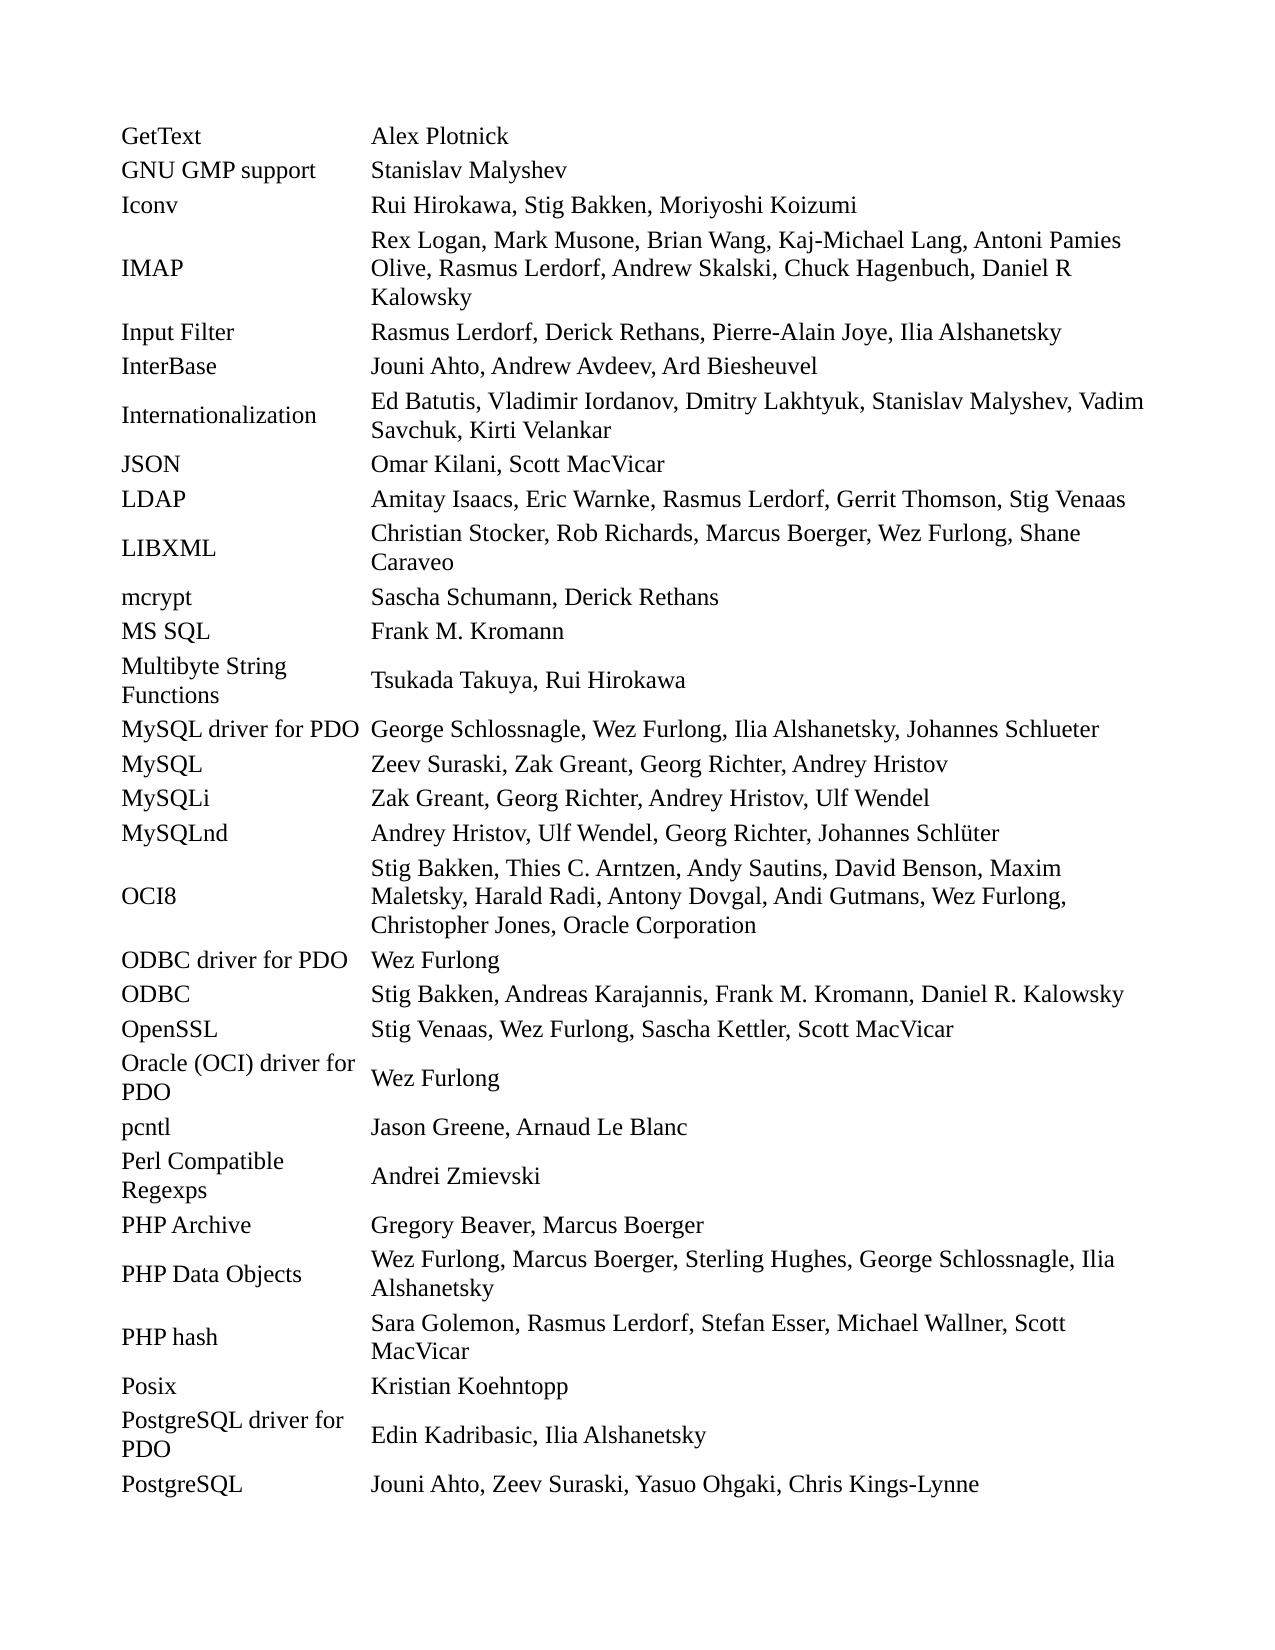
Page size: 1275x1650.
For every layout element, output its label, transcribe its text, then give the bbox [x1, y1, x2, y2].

table_cell JSON [118, 446, 368, 481]
table_cell pcntl [118, 1109, 368, 1143]
table_cell Sara Golemon, Rasmus Lerdorf, Stefan Esser, Michael Wallner, Scott MacVicar [368, 1305, 1157, 1368]
table_cell OpenSSL [118, 1011, 368, 1046]
table_cell George Schlossnagle, Wez Furlong, Ilia Alshanetsky, Johannes Schlueter [368, 711, 1157, 746]
table_cell Omar Kilani, Scott MacVicar [368, 446, 1157, 481]
table_cell Sascha Schumann, Derick Rethans [368, 579, 1157, 613]
table_cell Perl Compatible Regexps [118, 1144, 368, 1207]
table_cell Input Filter [118, 314, 368, 348]
table_cell IMAP [118, 222, 368, 314]
table_cell PHP Data Objects [118, 1241, 368, 1305]
table_cell OCI8 [118, 850, 368, 942]
table_cell PHP hash [118, 1305, 368, 1368]
table_cell Iconv [118, 187, 368, 222]
table_cell InterBase [118, 349, 368, 383]
table_cell Jouni Ahto, Zeev Suraski, Yasuo Ohgaki, Chris Kings-Lynne [368, 1466, 1157, 1501]
table_cell Frank M. Kromann [368, 614, 1157, 648]
table_cell Andrei Zmievski [368, 1144, 1157, 1207]
table_cell Stig Venaas, Wez Furlong, Sascha Kettler, Scott MacVicar [368, 1011, 1157, 1046]
table_cell Alex Plotnick [368, 118, 1157, 153]
table_cell PostgreSQL [118, 1466, 368, 1501]
table_cell Wez Furlong [368, 942, 1157, 976]
table_cell ODBC driver for PDO [118, 942, 368, 976]
table_cell Wez Furlong, Marcus Boerger, Sterling Hughes, George Schlossnagle, Ilia Alshanetsky [368, 1241, 1157, 1305]
table_cell PHP Archive [118, 1207, 368, 1241]
table_cell Edin Kadribasic, Ilia Alshanetsky [368, 1403, 1157, 1466]
table_cell Tsukada Takuya, Rui Hirokawa [368, 648, 1157, 711]
table_cell Rui Hirokawa, Stig Bakken, Moriyoshi Koizumi [368, 187, 1157, 222]
table_cell LIBXML [118, 516, 368, 579]
table_cell Oracle (OCI) driver for PDO [118, 1046, 368, 1109]
table_cell Gregory Beaver, Marcus Boerger [368, 1207, 1157, 1241]
table_cell Zeev Suraski, Zak Greant, Georg Richter, Andrey Hristov [368, 746, 1157, 781]
table_cell Kristian Koehntopp [368, 1368, 1157, 1403]
table_cell mcrypt [118, 579, 368, 613]
table_cell MySQL driver for PDO [118, 711, 368, 746]
table_cell Ed Batutis, Vladimir Iordanov, Dmitry Lakhtyuk, Stanislav Malyshev, Vadim Savchuk, Kirti Velankar [368, 383, 1157, 446]
table_cell Christian Stocker, Rob Richards, Marcus Boerger, Wez Furlong, Shane Caraveo [368, 516, 1157, 579]
table_cell Multibyte String Functions [118, 648, 368, 711]
table_cell Andrey Hristov, Ulf Wendel, Georg Richter, Johannes Schlüter [368, 815, 1157, 850]
table_cell MySQL [118, 746, 368, 781]
table_cell Internationalization [118, 383, 368, 446]
table_cell Jason Greene, Arnaud Le Blanc [368, 1109, 1157, 1143]
table_cell Stig Bakken, Andreas Karajannis, Frank M. Kromann, Daniel R. Kalowsky [368, 976, 1157, 1011]
table_cell Rex Logan, Mark Musone, Brian Wang, Kaj-Michael Lang, Antoni Pamies Olive, Rasmus Lerdorf, Andrew Skalski, Chuck Hagenbuch, Daniel R Kalowsky [368, 222, 1157, 314]
table_cell Stig Bakken, Thies C. Arntzen, Andy Sautins, David Benson, Maxim Maletsky, Harald Radi, Antony Dovgal, Andi Gutmans, Wez Furlong, Christopher Jones, Oracle Corporation [368, 850, 1157, 942]
table_cell Jouni Ahto, Andrew Avdeev, Ard Biesheuvel [368, 349, 1157, 383]
table_cell PostgreSQL driver for PDO [118, 1403, 368, 1466]
table_cell Amitay Isaacs, Eric Warnke, Rasmus Lerdorf, Gerrit Thomson, Stig Venaas [368, 481, 1157, 516]
table_cell GNU GMP support [118, 153, 368, 187]
table_cell Stanislav Malyshev [368, 153, 1157, 187]
table_cell LDAP [118, 481, 368, 516]
table_cell MySQLnd [118, 815, 368, 850]
table_cell MS SQL [118, 614, 368, 648]
table_cell Zak Greant, Georg Richter, Andrey Hristov, Ulf Wendel [368, 781, 1157, 815]
table_cell MySQLi [118, 781, 368, 815]
table_cell Wez Furlong [368, 1046, 1157, 1109]
table_cell Rasmus Lerdorf, Derick Rethans, Pierre-Alain Joye, Ilia Alshanetsky [368, 314, 1157, 348]
table_cell GetText [118, 118, 368, 153]
table_cell ODBC [118, 976, 368, 1011]
table_cell Posix [118, 1368, 368, 1403]
